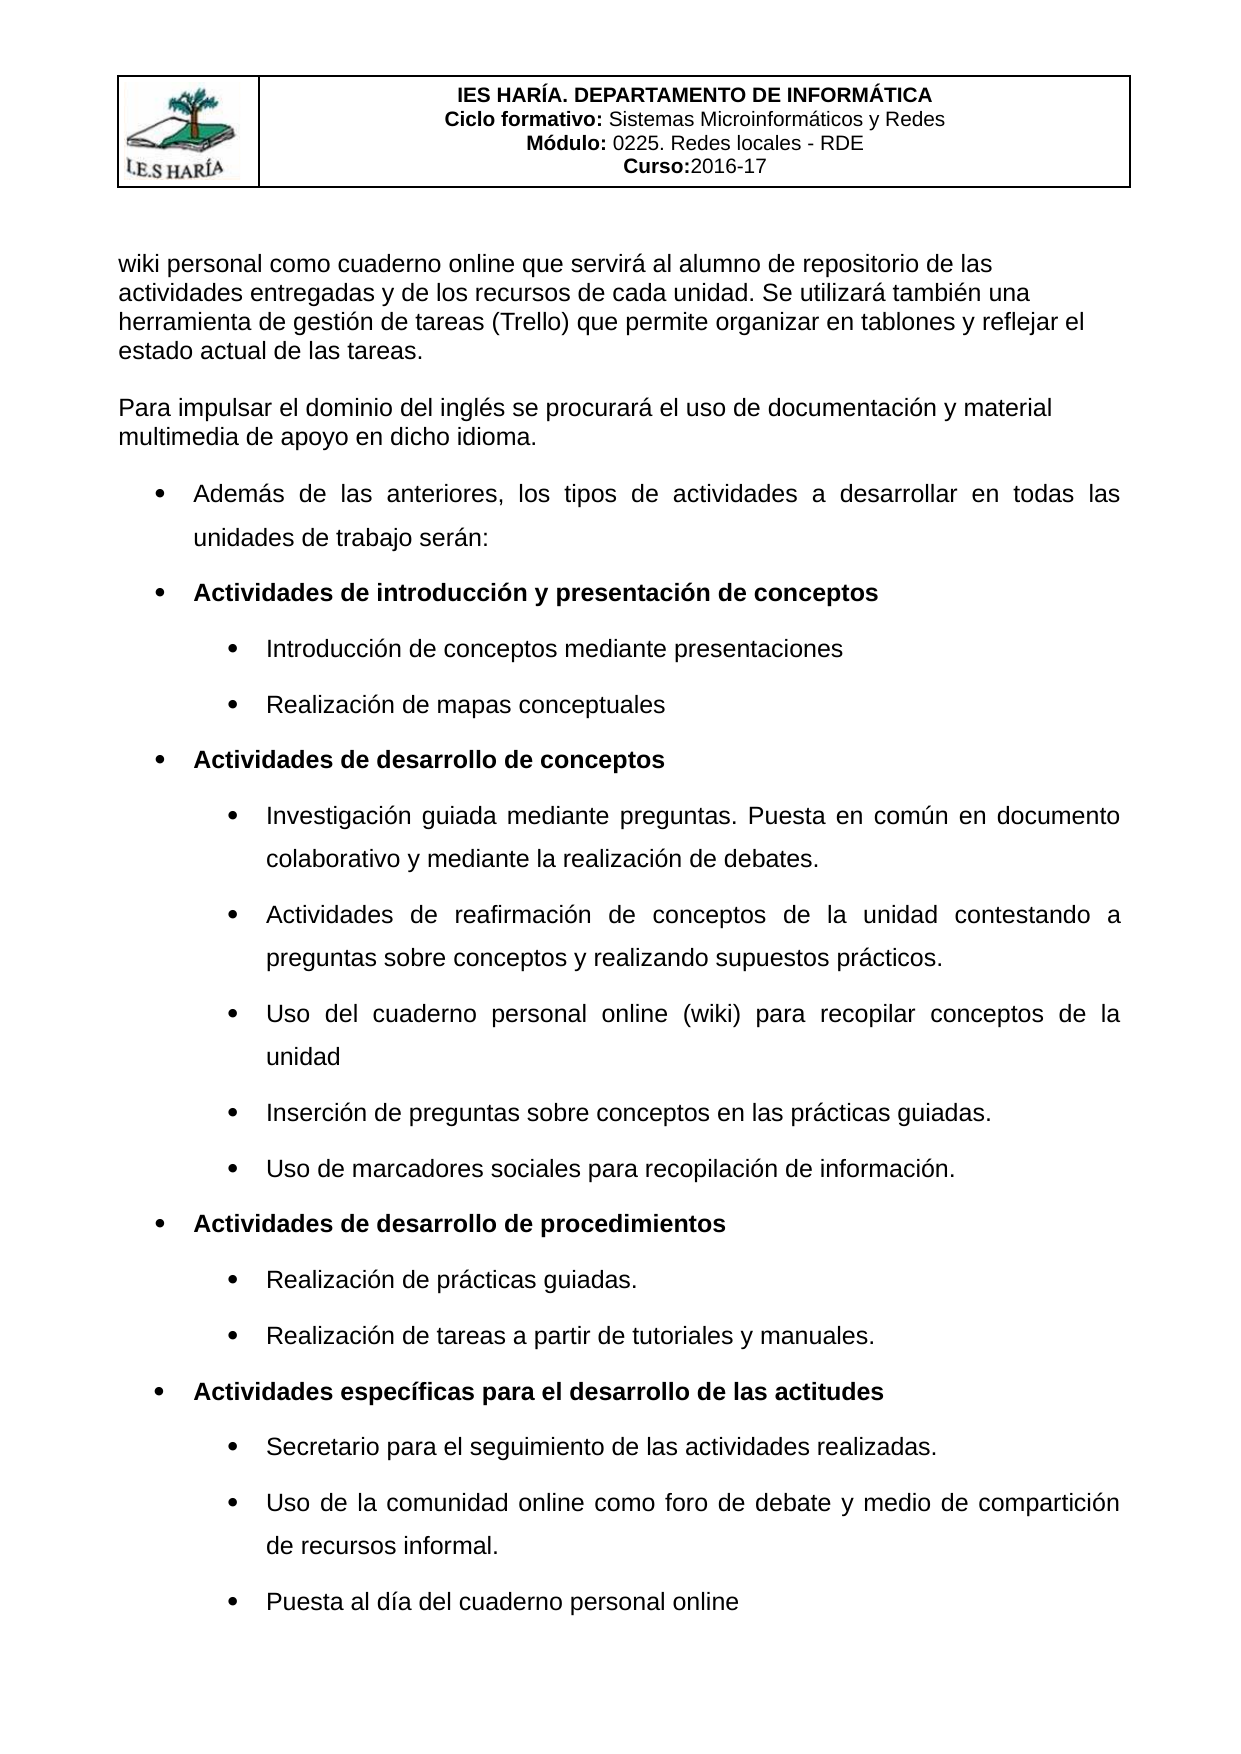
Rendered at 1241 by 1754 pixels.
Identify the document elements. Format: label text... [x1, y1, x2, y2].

list Introducción de conceptos mediante presentaciones [228, 634, 1122, 663]
list Uso de marcadores sociales para recopilación de información. [228, 1153, 1122, 1182]
list Actividades de desarrollo de procedimientos [156, 1209, 1122, 1238]
list Uso del cuaderno personal online (wiki) para recopilar conceptos de la unidad [228, 999, 1122, 1071]
list Actividades de desarrollo de conceptos [156, 746, 1122, 774]
list Realización de prácticas guiadas. [228, 1265, 1122, 1294]
list Realización de tareas a partir de tutoriales y manuales. [228, 1321, 1122, 1349]
list Además de las anteriores, los tipos de actividades a desarrollar en todas las unidades de trabajo serán: [156, 479, 1122, 551]
list Investigación guiada mediante preguntas. Puesta en común en documento colaborativo y mediante la realización de debates. [228, 801, 1122, 873]
list Realización de mapas conceptuales [228, 690, 1122, 719]
list Actividades de introducción y presentación de conceptos [156, 578, 1122, 607]
picture [123, 82, 241, 180]
text Para impulsar el dominio del inglés se procurará el uso de documentación y material multimedia de apoyo en dicho idioma. [118, 393, 1122, 451]
list Actividades de reafirmación de conceptos de la unidad contestando a preguntas sobre conceptos y realizando supuestos prácticos. [228, 900, 1122, 972]
list Actividades específicas para el desarrollo de las actitudes [154, 1376, 1122, 1405]
list Uso de la comunidad online como foro de debate y medio de compartición de recursos informal. [228, 1488, 1122, 1560]
text wiki personal como cuaderno online que servirá al alumno de repositorio de las actividades entregadas y de los recursos de cada unidad. Se utilizará también una herramienta de gestión de tareas (Trello) que permite organizar en tablones y reflejar el estado actual de las tareas. [118, 249, 1122, 364]
list Inserción de preguntas sobre conceptos en las prácticas guiadas. [228, 1098, 1122, 1127]
list Puesta al día del cuaderno personal online [228, 1587, 1122, 1616]
list Secretario para el seguimiento de las actividades realizadas. [228, 1432, 1122, 1461]
